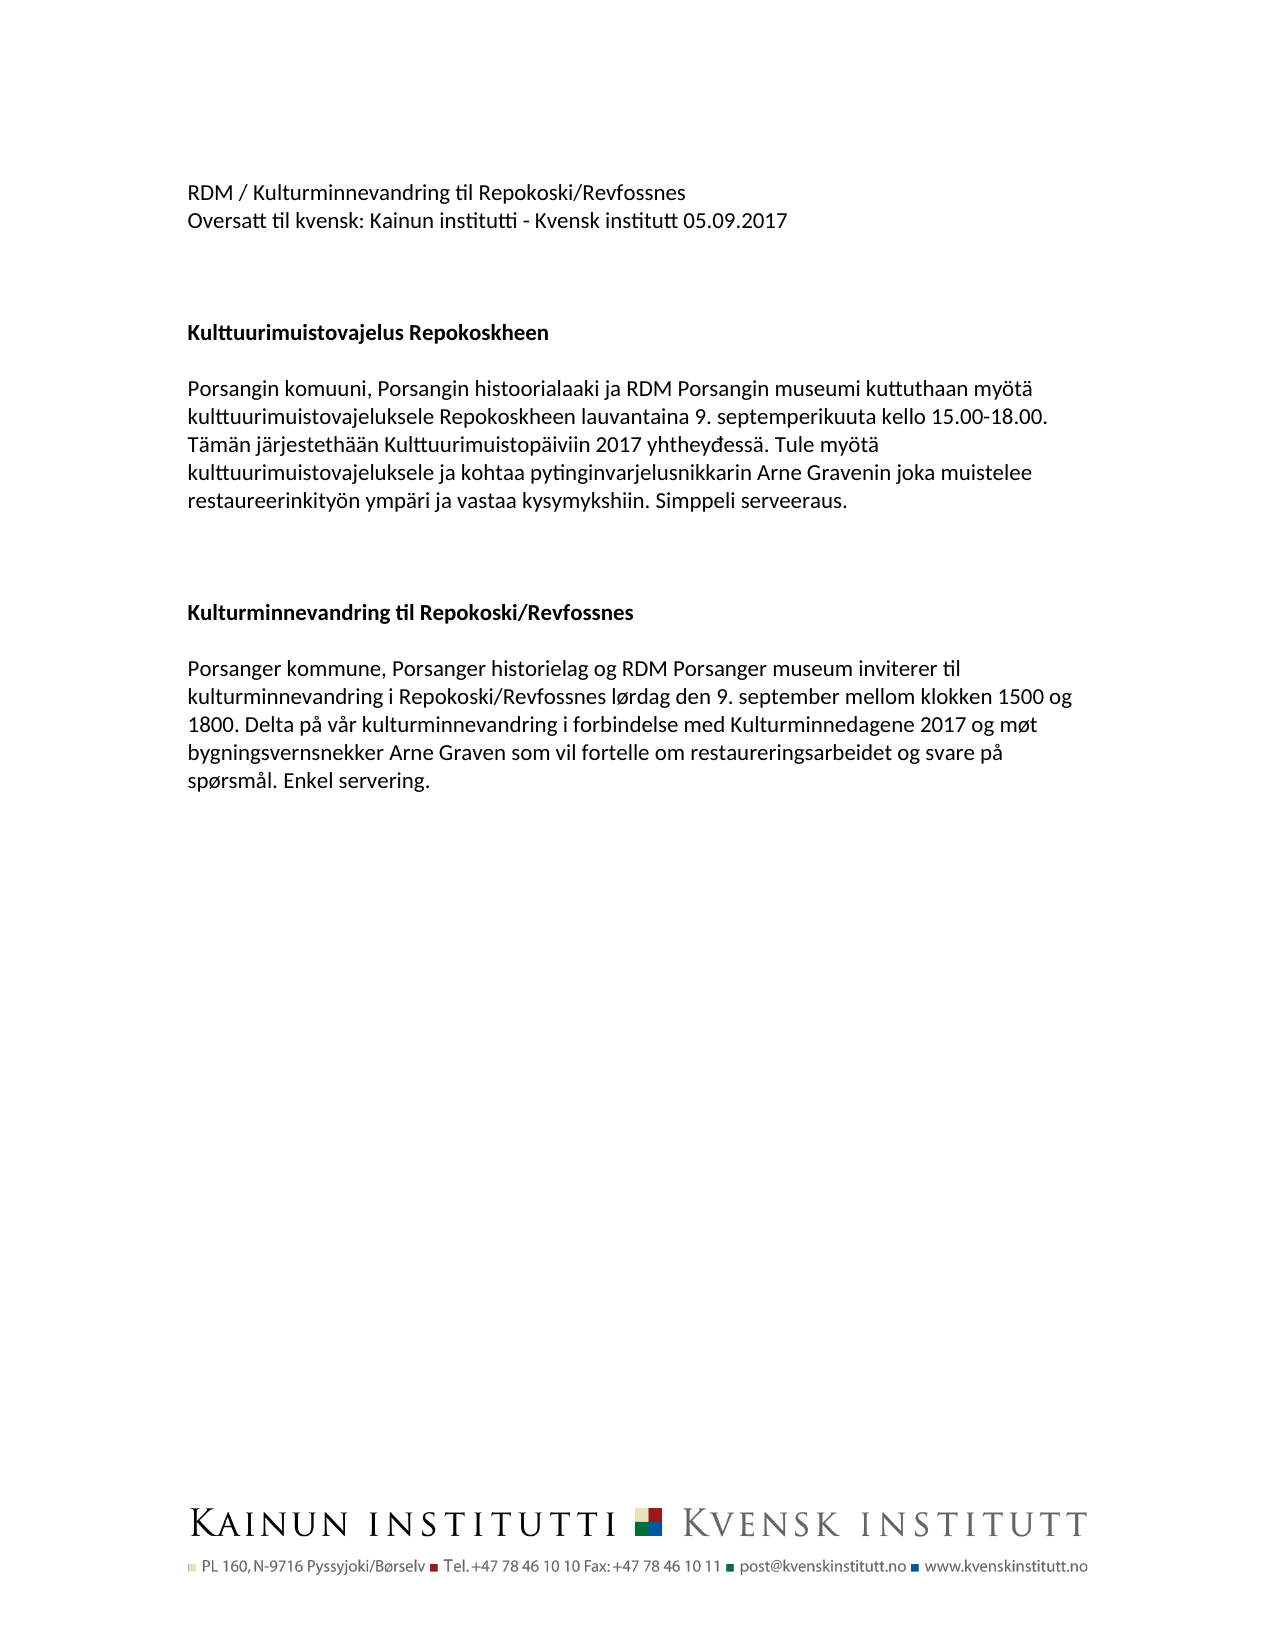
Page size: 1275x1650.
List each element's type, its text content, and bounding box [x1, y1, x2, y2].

picture [187, 1508, 1088, 1577]
text Porsangin komuuni, Porsangin histoorialaaki ja RDM Porsangin museumi kuttuthaan myötä kulttuurimuistovajeluksele Repokoskheen lauvantaina 9. septemperikuuta kello 15.00-18.00. Tämän järjestethään Kulttuurimuistopäiviin 2017 yhtheyđessä. Tule myötä kulttuurimuistovajeluksele ja kohtaa pytinginvarjelusnikkarin Arne Gravenin joka muistelee restaureerinkityön ympäri ja vastaa kysymykshiin. Simppeli serveeraus. [187, 374, 1087, 514]
text Porsanger kommune, Porsanger historielag og RDM Porsanger museum inviterer til kulturminnevandring i Repokoski/Revfossnes lørdag den 9. september mellom klokken 1500 og 1800. Delta på vår kulturminnevandring i forbindelse med Kulturminnedagene 2017 og møt bygningsvernsnekker Arne Graven som vil fortelle om restaureringsarbeidet og svare på spørsmål. Enkel servering. [187, 654, 1087, 794]
text Oversatt til kvensk: Kainun institutti - Kvensk institutt 05.09.2017 [187, 206, 1087, 234]
text Kulturminnevandring til Repokoski/Revfossnes [187, 598, 1087, 626]
text RDM / Kulturminnevandring til Repokoski/Revfossnes [187, 178, 1087, 206]
text Kulttuurimuistovajelus Repokoskheen [187, 318, 1087, 346]
